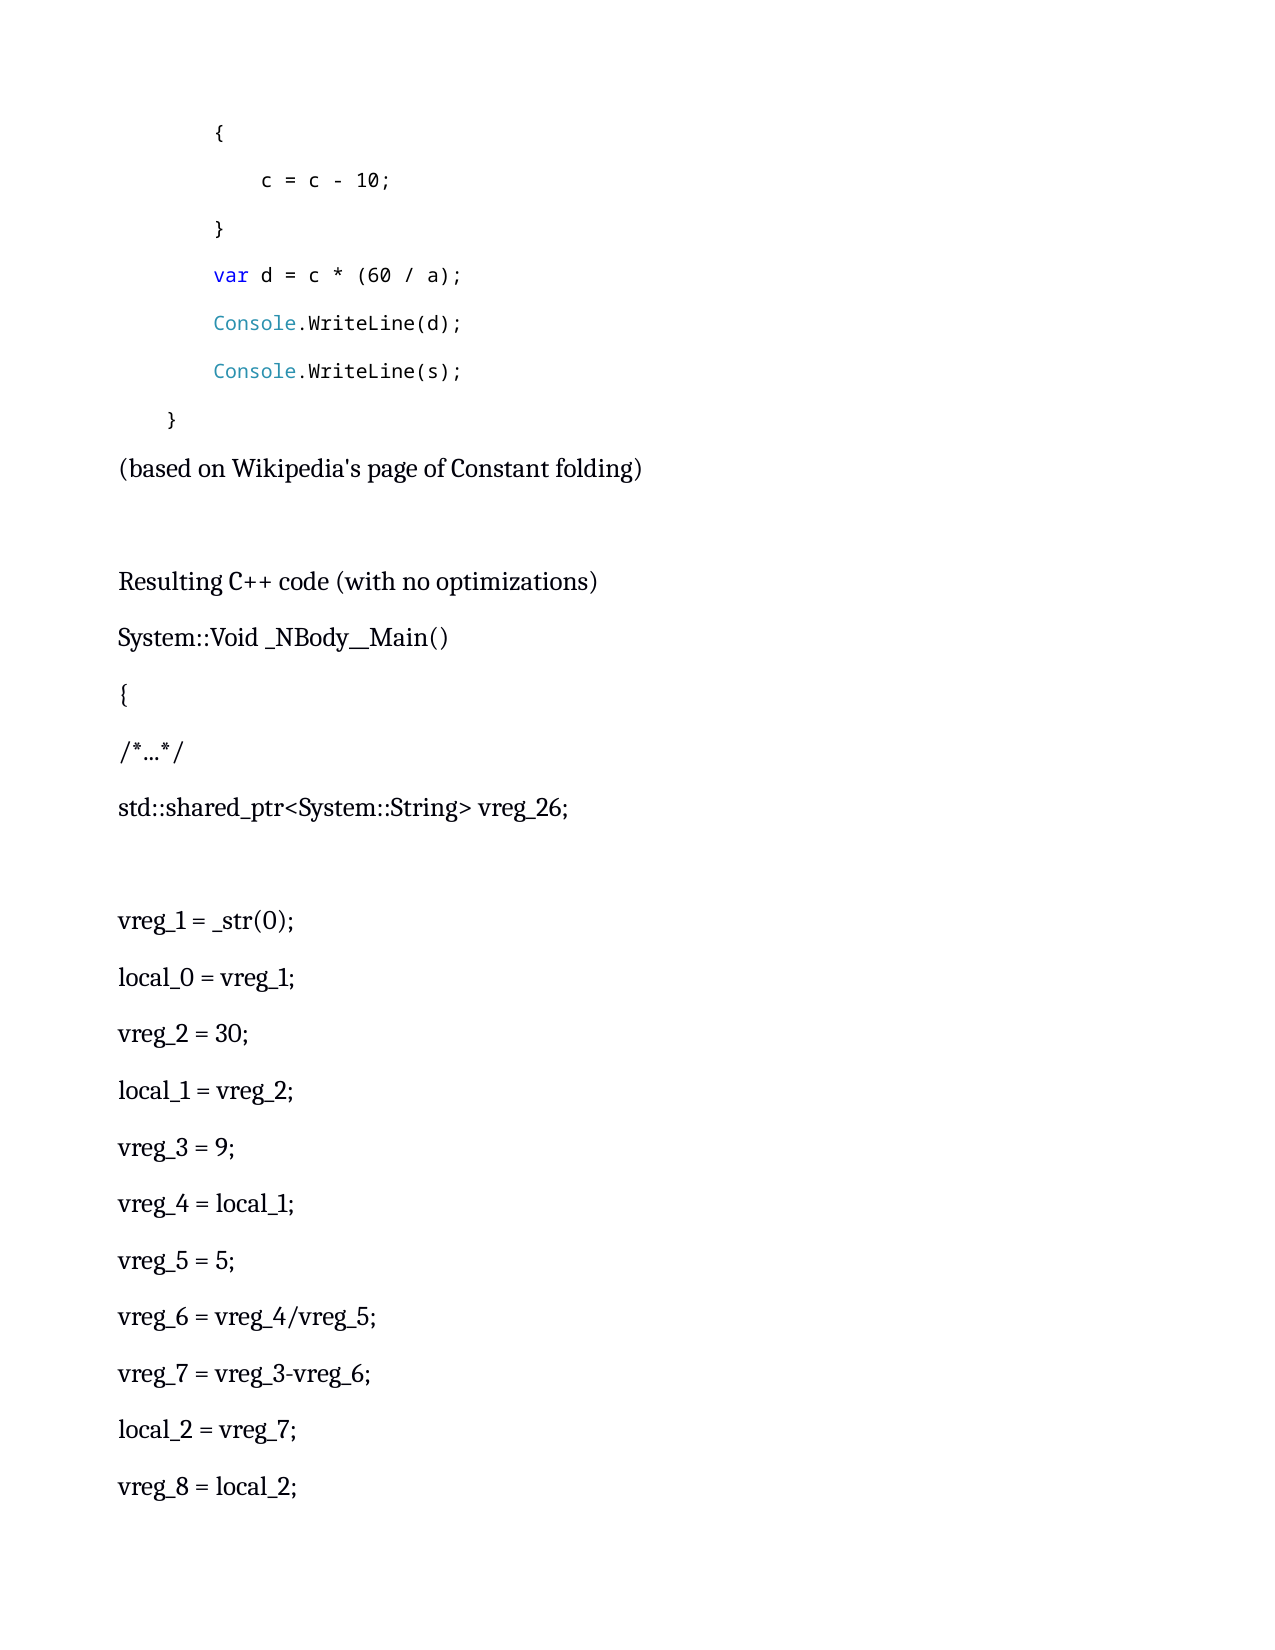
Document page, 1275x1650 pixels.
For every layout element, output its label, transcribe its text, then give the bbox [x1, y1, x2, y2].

text { [118, 118, 1157, 145]
subtitle vreg_7 = vreg_3-vreg_6; [118, 1358, 1157, 1389]
subtitle System::Void _NBody__Main() [118, 622, 1157, 654]
text Console.WriteLine(s); [118, 357, 1157, 384]
text var d = c * (60 / a); [118, 262, 1157, 288]
subtitle vreg_8 = local_2; [118, 1471, 1157, 1502]
subtitle { [118, 679, 1157, 710]
subtitle vreg_5 = 5; [118, 1245, 1157, 1276]
text Console.WriteLine(d); [118, 309, 1157, 336]
subtitle local_1 = vreg_2; [118, 1075, 1157, 1106]
subtitle Resulting C++ code (with no optimizations) [118, 566, 1157, 597]
subtitle vreg_2 = 30; [118, 1018, 1157, 1049]
subtitle local_2 = vreg_7; [118, 1414, 1157, 1446]
text } [118, 405, 1157, 432]
subtitle (based on Wikipedia's page of Constant folding) [118, 453, 1157, 484]
subtitle vreg_6 = vreg_4/vreg_5; [118, 1301, 1157, 1332]
text } [118, 214, 1157, 241]
subtitle vreg_4 = local_1; [118, 1188, 1157, 1219]
subtitle vreg_1 = _str(0); [118, 905, 1157, 936]
subtitle local_0 = vreg_1; [118, 962, 1157, 993]
subtitle std::shared_ptr<System::String> vreg_26; [118, 792, 1157, 823]
subtitle vreg_3 = 9; [118, 1132, 1157, 1163]
text c = c - 10; [118, 166, 1157, 193]
subtitle /*...*/ [118, 736, 1157, 767]
